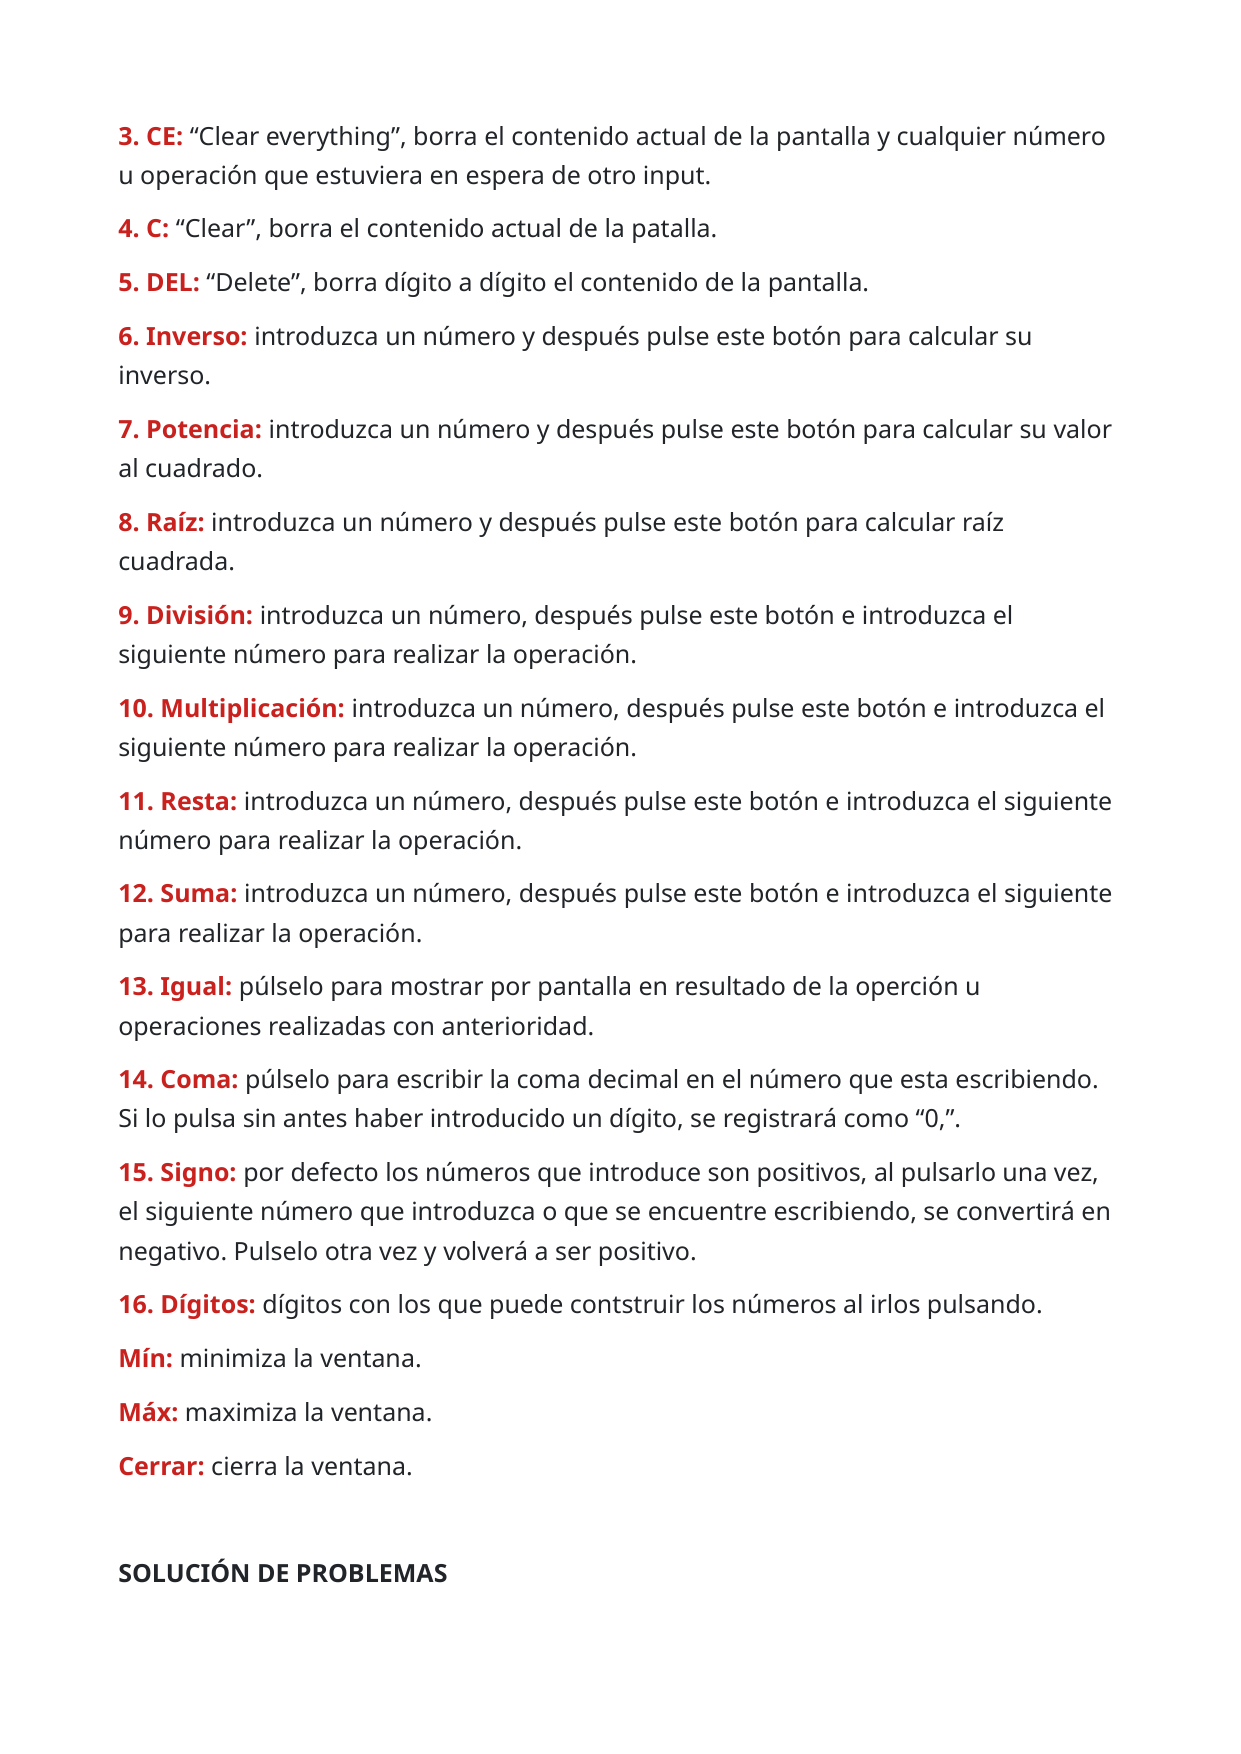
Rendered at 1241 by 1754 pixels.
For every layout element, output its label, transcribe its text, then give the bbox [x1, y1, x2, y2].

text Cerrar: cierra la ventana. [118, 1448, 1122, 1482]
text 12. Suma: introduzca un número, después pulse este botón e introduzca el siguiente para realizar la operación. [118, 876, 1122, 949]
text 5. DEL: “Delete”, borra dígito a dígito el contenido de la pantalla. [118, 265, 1122, 299]
text Máx: maximiza la ventana. [118, 1394, 1122, 1428]
text 6. Inverso: introduzca un número y después pulse este botón para calcular su inverso. [118, 318, 1122, 392]
text 14. Coma: púlselo para escribir la coma decimal en el número que esta escribiendo. Si lo pulsa sin antes haber introducido un dígito, se registrará como “0,”. [118, 1062, 1122, 1135]
text Mín: minimiza la ventana. [118, 1341, 1122, 1375]
text 10. Multiplicación: introduzca un número, después pulse este botón e introduzca el siguiente número para realizar la operación. [118, 690, 1122, 763]
text 11. Resta: introduzca un número, después pulse este botón e introduzca el siguiente número para realizar la operación. [118, 783, 1122, 856]
text 7. Potencia: introduzca un número y después pulse este botón para calcular su valor al cuadrado. [118, 411, 1122, 485]
text 16. Dígitos: dígitos con los que puede contstruir los números al irlos pulsando. [118, 1287, 1122, 1321]
text 13. Igual: púlselo para mostrar por pantalla en resultado de la operción u operaciones realizadas con anterioridad. [118, 969, 1122, 1042]
text 3. CE: “Clear everything”, borra el contenido actual de la pantalla y cualquier número u operación que estuviera en espera de otro input. [118, 118, 1122, 191]
text SOLUCIÓN DE PROBLEMAS [118, 1556, 1122, 1590]
text 8. Raíz: introduzca un número y después pulse este botón para calcular raíz cuadrada. [118, 504, 1122, 578]
text 15. Signo: por defecto los números que introduce son positivos, al pulsarlo una vez, el siguiente número que introduzca o que se encuentre escribiendo, se convertirá en negativo. Pulselo otra vez y volverá a ser positivo. [118, 1155, 1122, 1267]
text 9. División: introduzca un número, después pulse este botón e introduzca el siguiente número para realizar la operación. [118, 597, 1122, 671]
text 4. C: “Clear”, borra el contenido actual de la patalla. [118, 211, 1122, 245]
